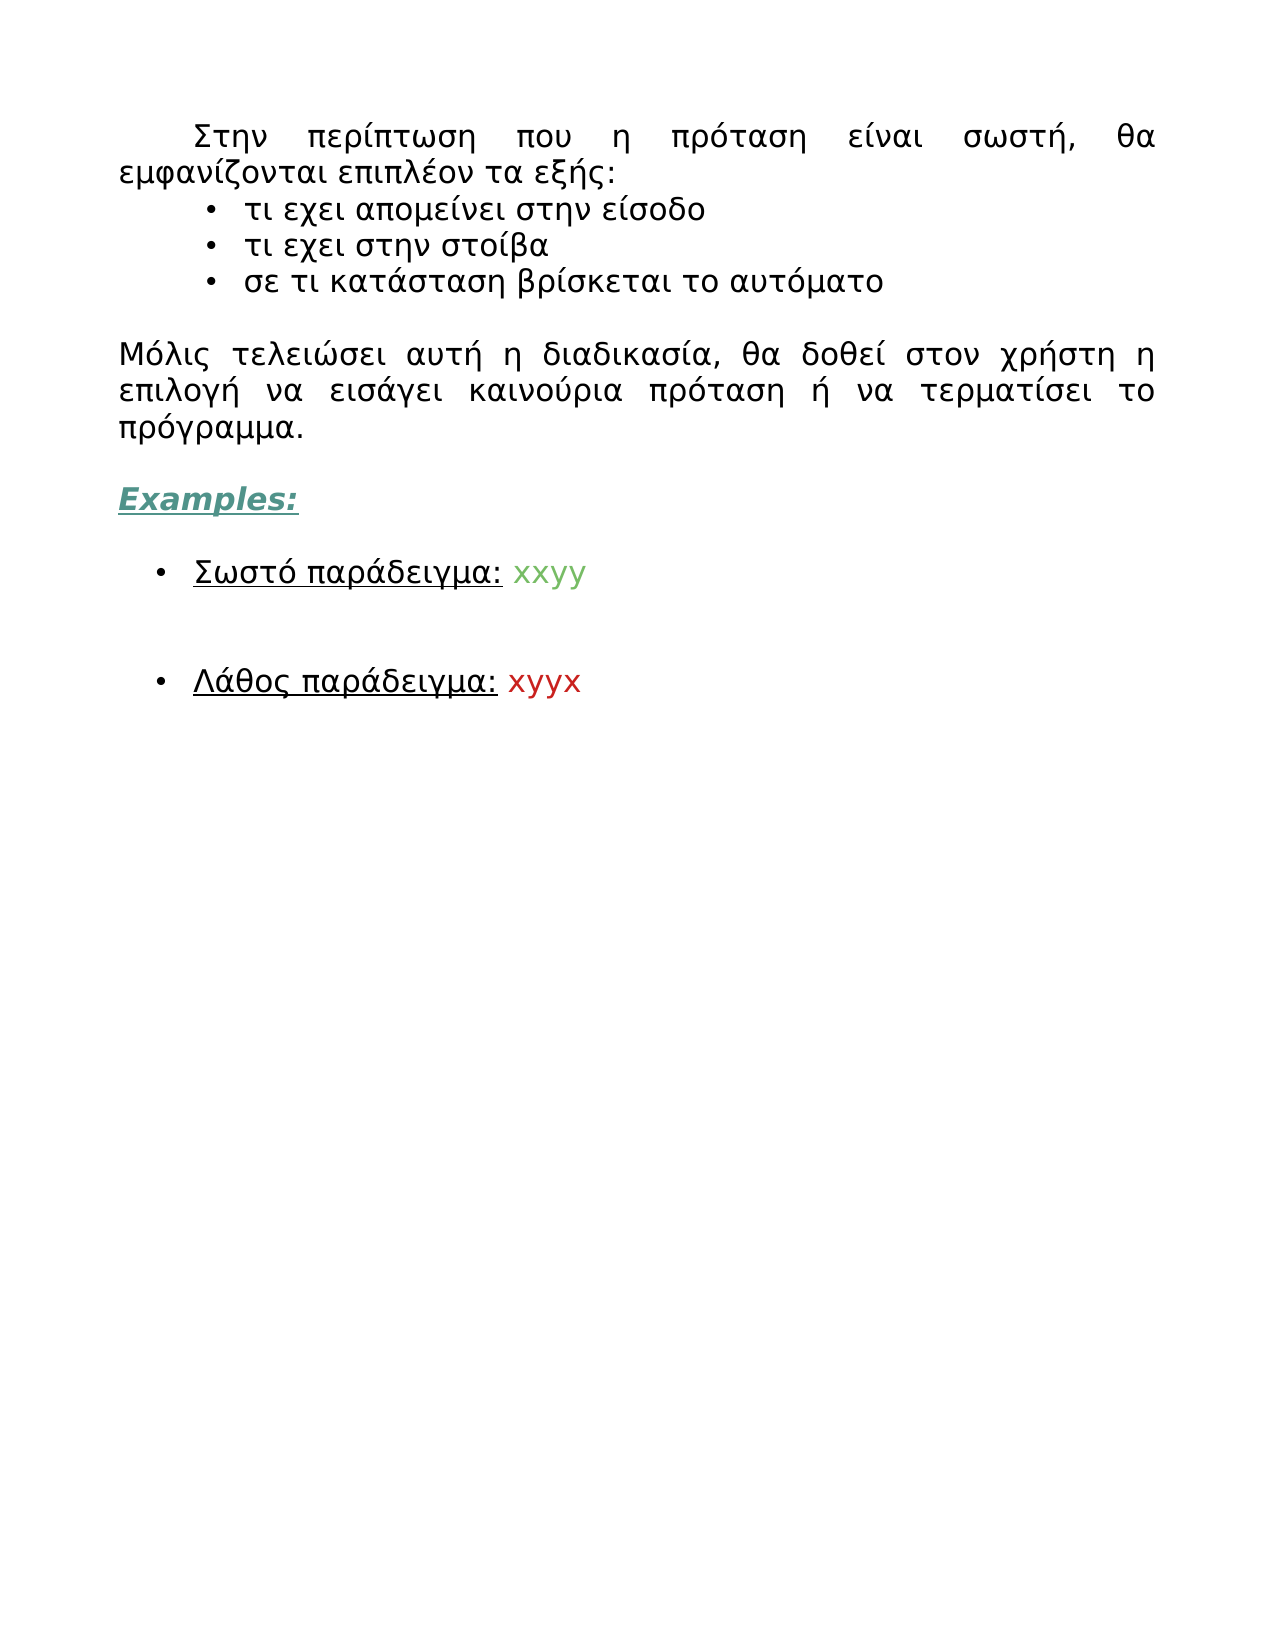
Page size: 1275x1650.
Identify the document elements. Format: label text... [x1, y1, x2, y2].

text Στην περίπτωση που η πρόταση είναι σωστή, θα εμφανίζονται επιπλέον τα εξής: [118, 118, 1157, 191]
list σε τι κατάσταση βρίσκεται το αυτόματο [206, 263, 1157, 300]
list τι εχει στην στοίβα [206, 227, 1157, 263]
list τι εχει απομείνει στην είσοδο [206, 191, 1157, 227]
text Μόλις τελειώσει αυτή η διαδικασία, θα δοθεί στον χρήστη η επιλογή να εισάγει καινούρια πρόταση ή να τερματίσει το πρόγραμμα. [118, 336, 1157, 445]
list Λάθος παράδειγμα: xyyx [156, 663, 1157, 700]
text Examples: [118, 482, 1157, 518]
list Σωστό παράδειγμα: xxyy [156, 554, 1157, 591]
